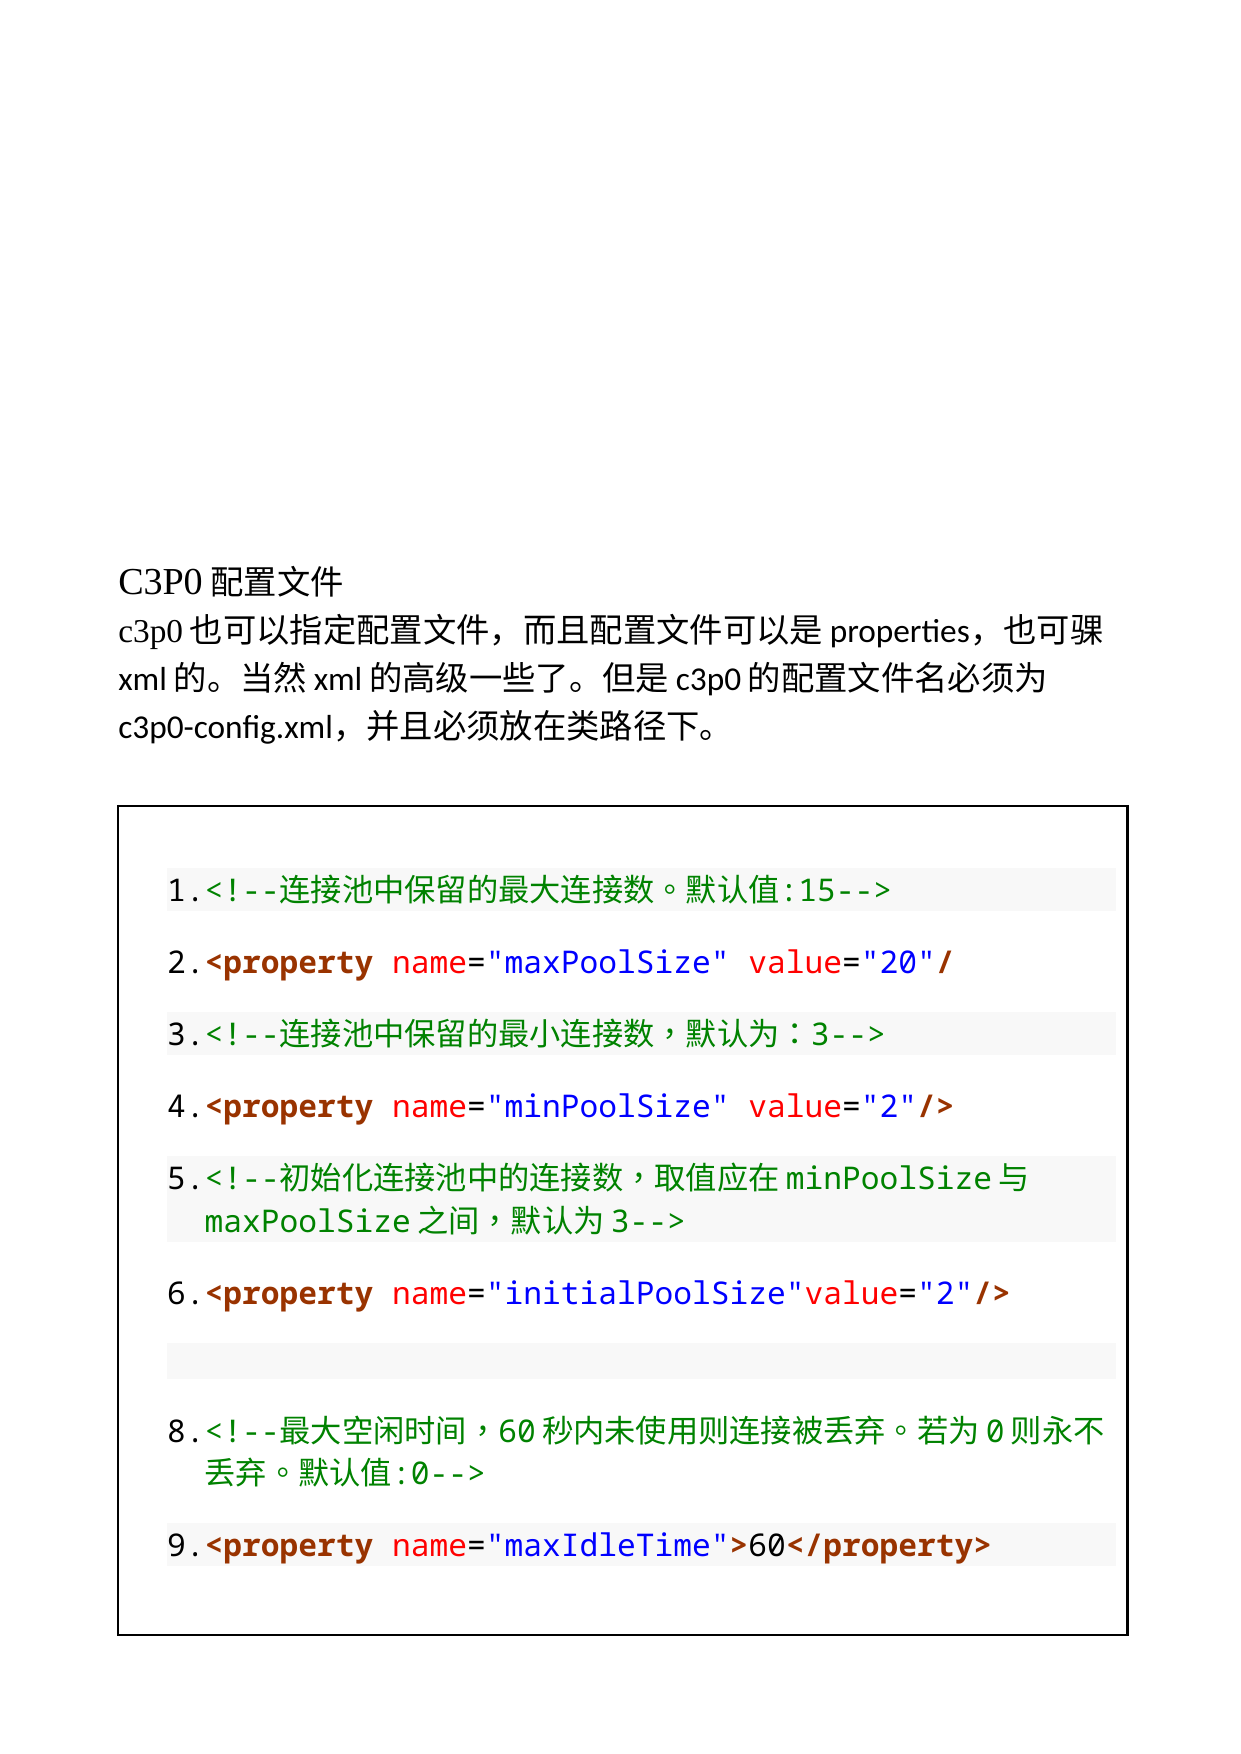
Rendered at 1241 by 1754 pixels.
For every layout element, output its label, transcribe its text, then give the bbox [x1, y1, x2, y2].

text c3p0也可以指定配置文件，而且配置文件可以是properties，也可骒xml的。当然xml的高级一些了。但是c3p0的配置文件名必须为c3p0-config.xml，并且必须放在类路径下。 [118, 604, 1122, 748]
text C3P0配置文件 [118, 556, 1122, 604]
table_header 1.<!--连接池中保留的最大连接数。默认值:15--> 2.<property name="maxPoolSize" value="20"/ 3.<!--连接池中保留的最小连接数，默认为：3--> 4.<property name="minPoolSize" value="2"/> 5.<!--初始化连接池中的连接数，取值应在minPoolSize与maxPoolSize之间，默认为3--> 6.<property name="initialPoolSize"value="2"/> 8.<!--最大空闲时间，60秒内未使用则连接被丢弃。若为0则永不丢弃。默认值:0--> 9.<property name="maxIdleTime">60</property> [119, 807, 1126, 1634]
